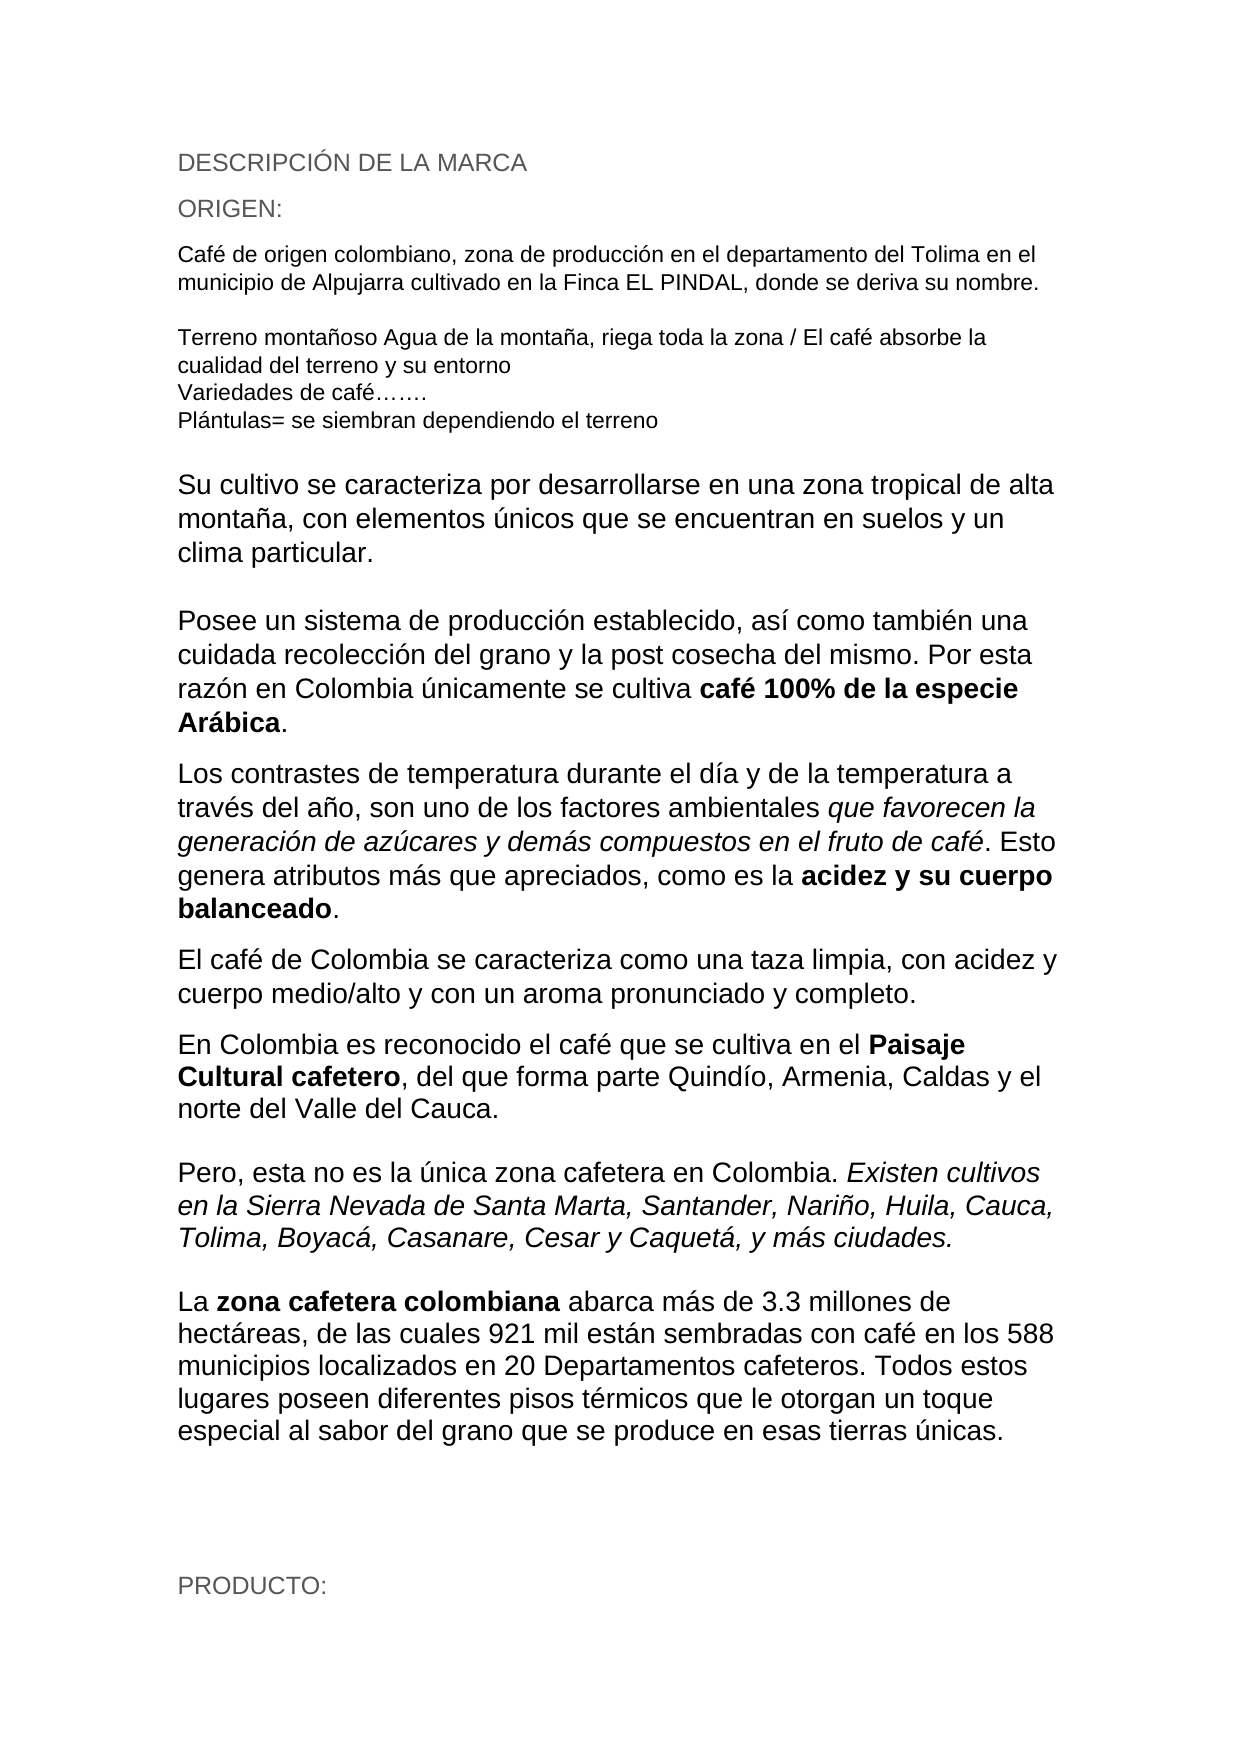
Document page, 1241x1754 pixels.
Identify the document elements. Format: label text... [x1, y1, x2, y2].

text Posee un sistema de producción establecido, así como también una cuidada recolección del grano y la post cosecha del mismo. Por esta razón en Colombia únicamente se cultiva café 100% de la especie Arábica. [177, 604, 1063, 738]
text Plántulas= se siembran dependiendo el terreno [177, 407, 1063, 433]
text Café de origen colombiano, zona de producción en el departamento del Tolima en el municipio de Alpujarra cultivado en la Finca EL PINDAL, donde se deriva su nombre. [177, 241, 1063, 295]
text DESCRIPCIÓN DE LA MARCA [177, 148, 1063, 176]
text Pero, esta no es la única zona cafetera en Colombia. Existen cultivos en la Sierra Nevada de Santa Marta, Santander, Nariño, Huila, Cauca, Tolima, Boyacá, Casanare, Cesar y Caquetá, y más ciudades. [177, 1156, 1063, 1253]
text La zona cafetera colombiana abarca más de 3.3 millones de hectáreas, de las cuales 921 mil están sembradas con café en los 588 municipios localizados en 20 Departamentos cafeteros. Todos estos lugares poseen diferentes pisos térmicos que le otorgan un toque especial al sabor del grano que se produce en esas tierras únicas. [177, 1284, 1063, 1447]
text En Colombia es reconocido el café que se cultiva en el Paisaje Cultural cafetero, del que forma parte Quindío, Armenia, Caldas y el norte del Valle del Cauca. [177, 1028, 1063, 1125]
text Su cultivo se caracteriza por desarrollarse en una zona tropical de alta montaña, con elementos únicos que se encuentran en suelos y un clima particular. [177, 468, 1063, 569]
text Los contrastes de temperatura durante el día y de la temperatura a través del año, son uno de los factores ambientales que favorecen la generación de azúcares y demás compuestos en el fruto de café. Esto genera atributos más que apreciados, como es la acidez y su cuerpo balanceado. [177, 757, 1063, 925]
text El café de Colombia se caracteriza como una taza limpia, con acidez y cuerpo medio/alto y con un aroma pronunciado y completo. [177, 943, 1063, 1009]
text Variedades de café……. [177, 379, 1063, 406]
text ORIGEN: [177, 194, 1063, 223]
text Terreno montañoso Agua de la montaña, riega toda la zona / El café absorbe la cualidad del terreno y su entorno [177, 324, 1063, 378]
text PRODUCTO: [177, 1571, 1063, 1600]
